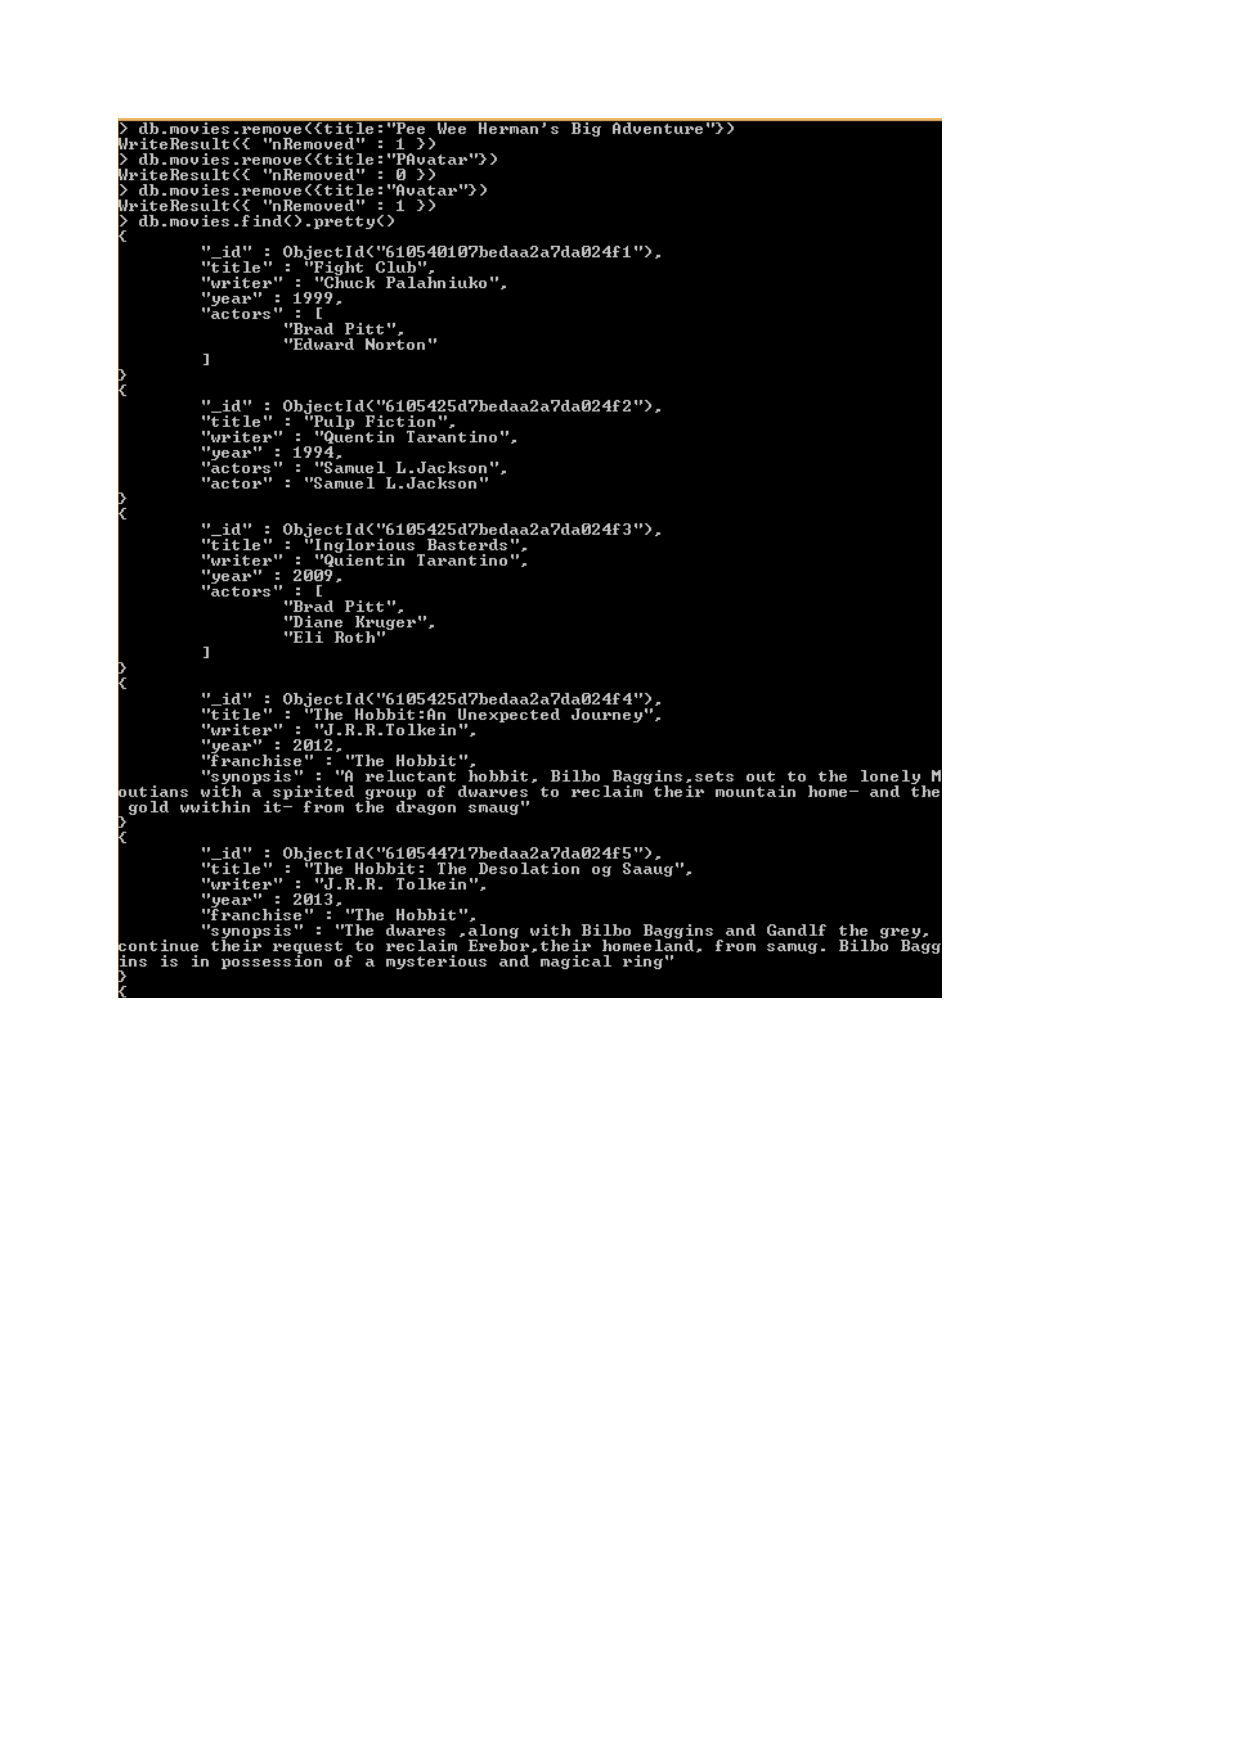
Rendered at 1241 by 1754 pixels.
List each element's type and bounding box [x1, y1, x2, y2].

picture [118, 118, 942, 998]
